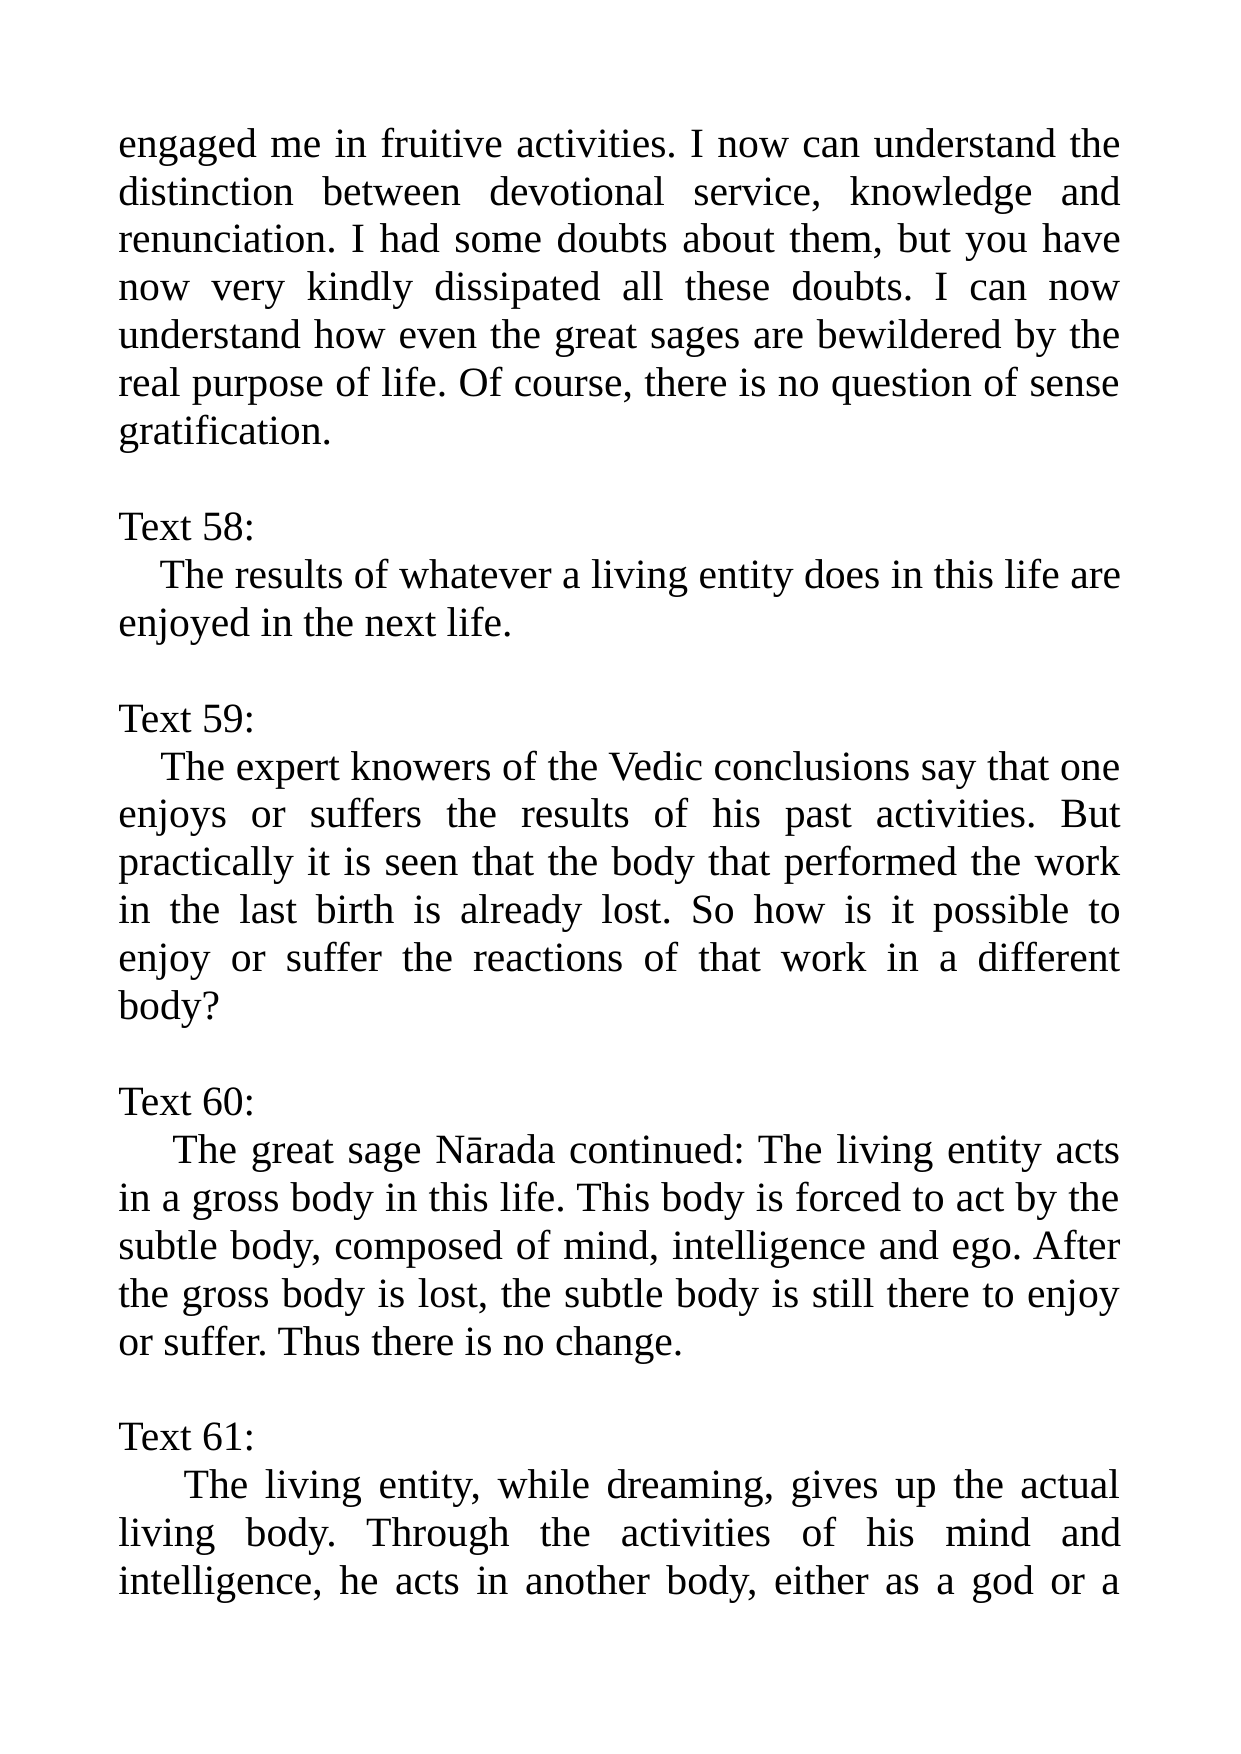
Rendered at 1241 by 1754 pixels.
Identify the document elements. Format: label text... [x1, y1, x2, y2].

text The living entity, while dreaming, gives up the actual living body. Through the activities of his mind and intelligence, he acts in another body, either as a god or a [118, 1460, 1122, 1603]
text The expert knowers of the Vedic conclusions say that one enjoys or suffers the results of his past activities. But practically it is seen that the body that performed the work in the last birth is already lost. So how is it possible to enjoy or suffer the reactions of that work in a different body? [118, 741, 1122, 1028]
text Text 60: [118, 1076, 1122, 1124]
text Text 58: [118, 501, 1122, 549]
text Text 61: [118, 1412, 1122, 1460]
text The results of whatever a living entity does in this life are enjoyed in the next life. [118, 549, 1122, 645]
text Text 59: [118, 693, 1122, 741]
text engaged me in fruitive activities. I now can understand the distinction between devotional service, knowledge and renunciation. I had some doubts about them, but you have now very kindly dissipated all these doubts. I can now understand how even the great sages are bewildered by the real purpose of life. Of course, there is no question of sense gratification. [118, 118, 1122, 453]
text The great sage Nārada continued: The living entity acts in a gross body in this life. This body is forced to act by the subtle body, composed of mind, intelligence and ego. After the gross body is lost, the subtle body is still there to enjoy or suffer. Thus there is no change. [118, 1124, 1122, 1364]
